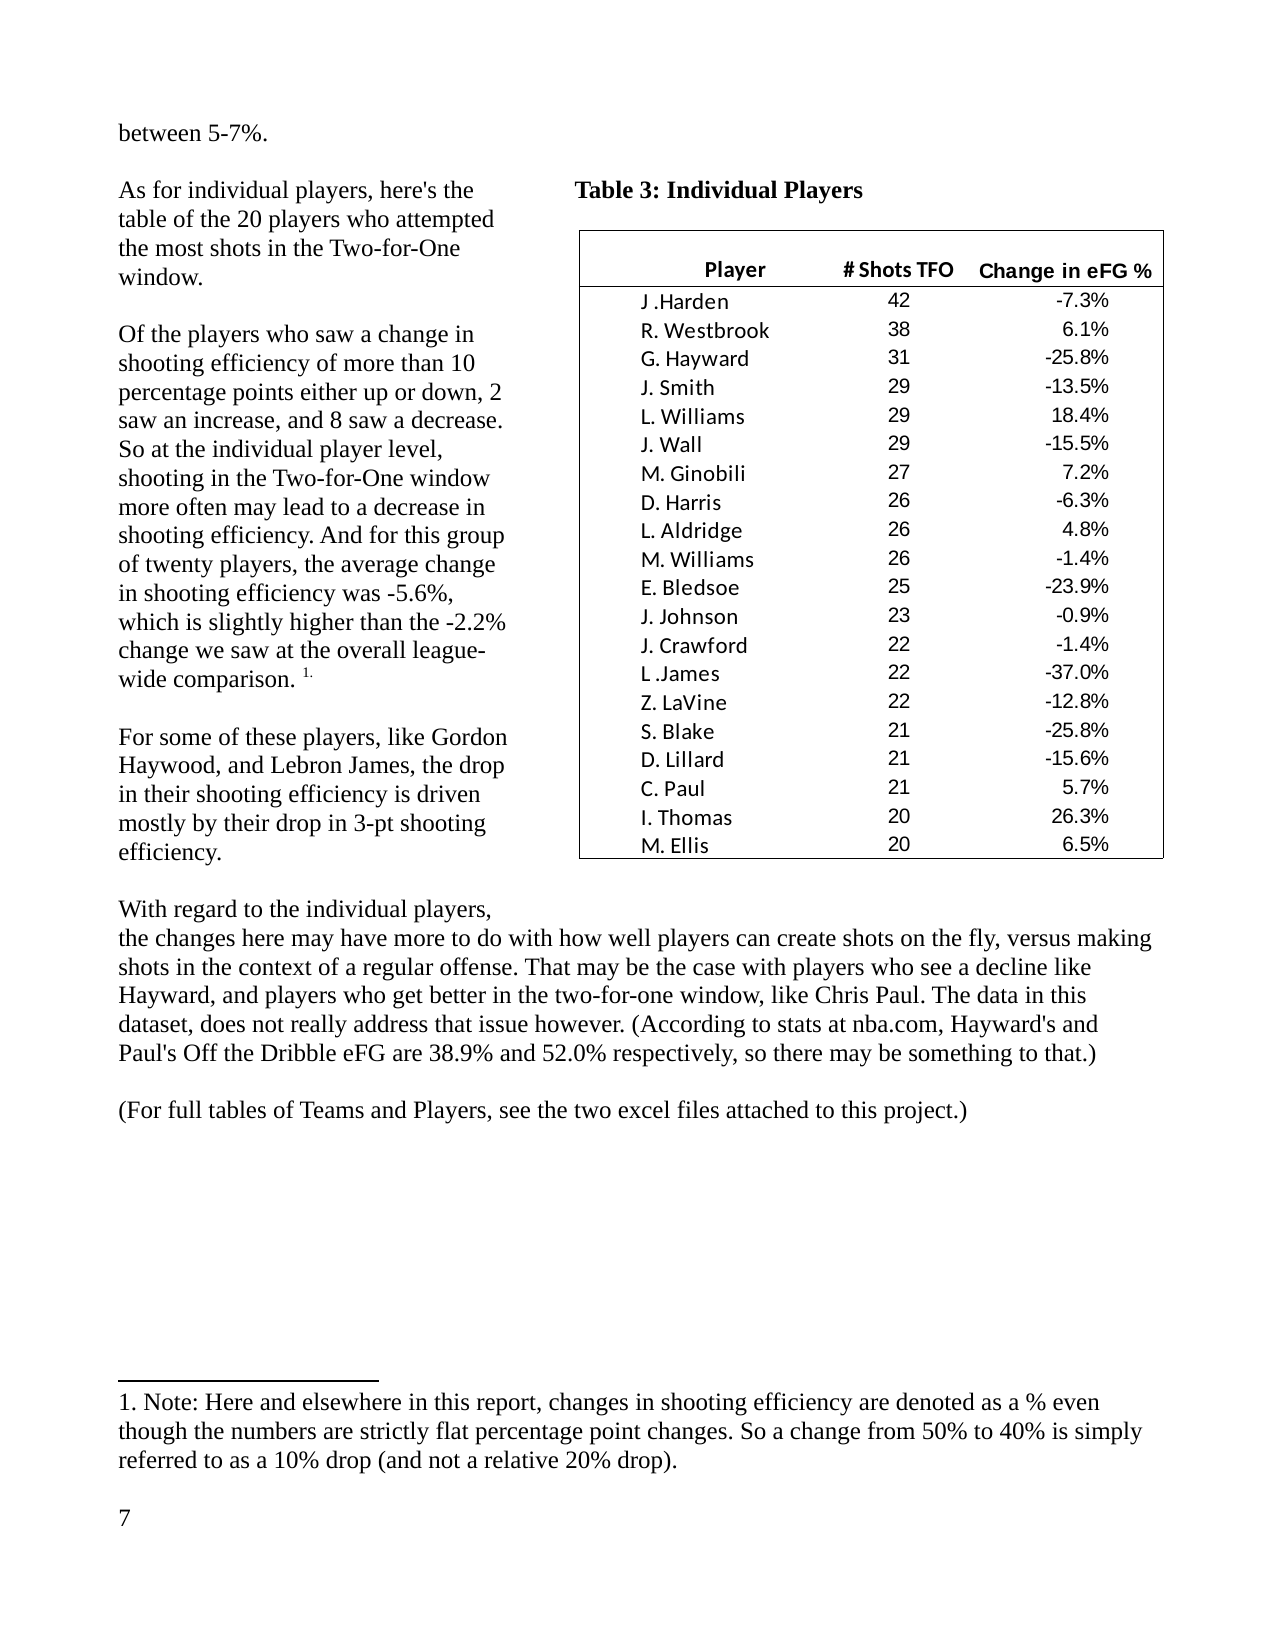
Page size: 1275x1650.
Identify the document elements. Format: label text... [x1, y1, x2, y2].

text Paul's Off the Dribble eFG are 38.9% and 52.0% respectively, so there may be something to that.) [118, 1038, 1157, 1067]
text between 5-7%. [118, 118, 1157, 147]
text Hayward, and players who get better in the two-for-one window, like Chris Paul. The data in this [118, 981, 1157, 1009]
text shots in the context of a regular offense. That may be the case with players who see a decline like [118, 952, 1157, 981]
text Table 3: Individual Players [531, 176, 1196, 204]
text Of the players who saw a change in shooting efficiency of more than 10 percentage points either up or down, 2 saw an increase, and 8 saw a decrease. So at the individual player level, shooting in the Two-for-One window more often may lead to a decrease in shooting efficiency. And for this group of twenty players, the average change in shooting efficiency was -5.6%, which is slightly higher than the -2.2% change we saw at the overall league-wide comparison. [118, 319, 531, 693]
text the changes here may have more to do with how well players can create shots on the fly, versus making [118, 923, 1157, 952]
text Note: Here and elsewhere in this report, changes in shooting efficiency are denoted as a % even though the numbers are strictly flat percentage point changes. So a change from 50% to 40% is simply referred to as a 10% drop (and not a relative 20% drop). [118, 1387, 1157, 1474]
text With regard to the individual players, [118, 894, 1157, 923]
text dataset, does not really address that issue however. (According to stats at nba.com, Hayward's and [118, 1009, 1157, 1038]
text As for individual players, here's the table of the 20 players who attempted the most shots in the Two-for-One window. [118, 176, 1196, 876]
text (For full tables of Teams and Players, see the two excel files attached to this project.) [118, 1096, 1157, 1124]
text For some of these players, like Gordon Haywood, and Lebron James, the drop in their shooting efficiency is driven mostly by their drop in 3-pt shooting efficiency. [118, 722, 531, 866]
